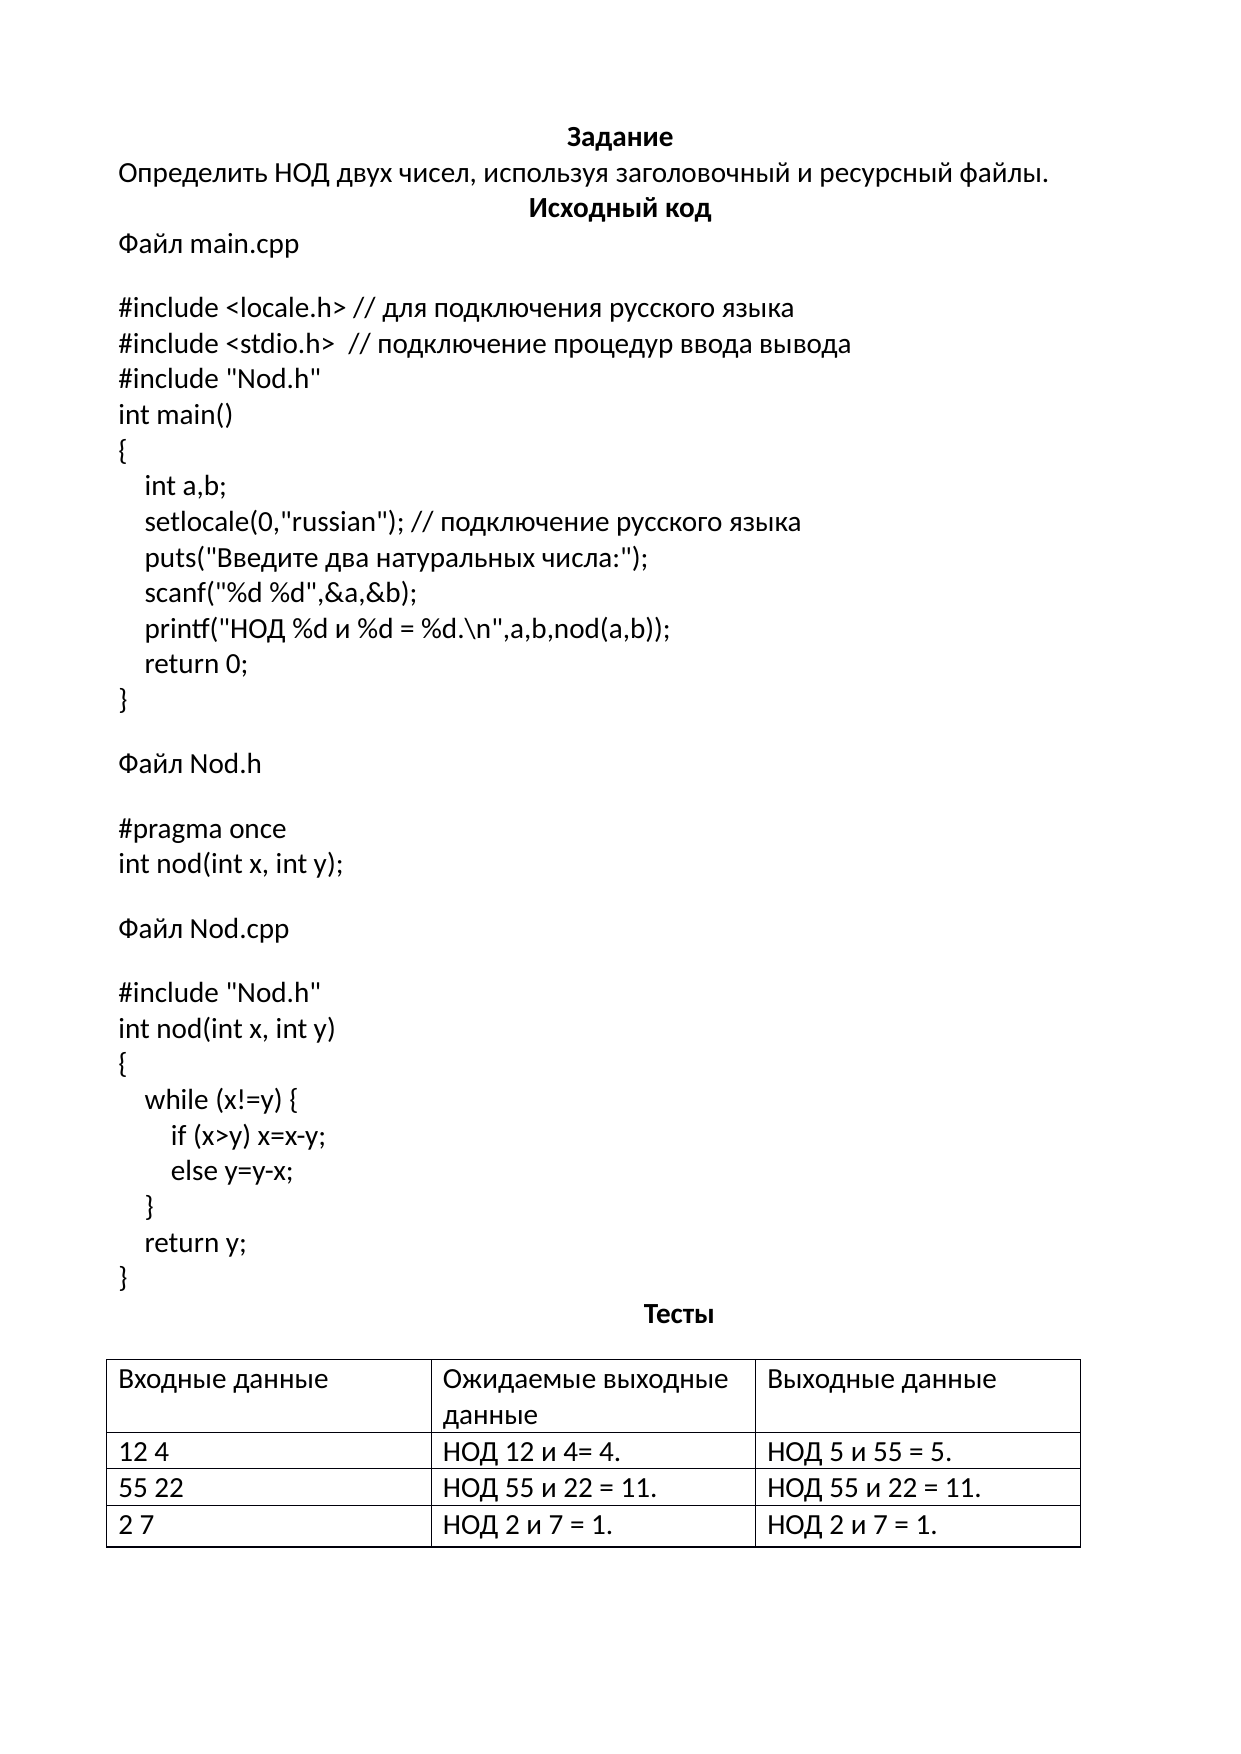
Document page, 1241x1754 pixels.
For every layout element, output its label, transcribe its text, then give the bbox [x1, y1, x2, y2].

text } [118, 681, 1122, 717]
text #pragma once [118, 810, 1122, 846]
text setlocale(0,"russian"); // подключение русского языка [118, 503, 1122, 539]
text Определить НОД двух чисел, используя заголовочный и ресурсный файлы. [118, 154, 1122, 189]
text scanf("%d %d",&a,&b); [118, 574, 1122, 610]
text Файл Nod.h [118, 746, 1122, 781]
text #include "Nod.h" [118, 361, 1122, 396]
table_cell НОД 2 и 7 = 1. [756, 1506, 1080, 1546]
text Задание [118, 118, 1122, 154]
table_header Выходные данные [756, 1360, 1080, 1432]
text } [118, 1259, 1122, 1295]
text Исходный код [118, 189, 1122, 225]
text while (x!=y) { [118, 1081, 1122, 1117]
text } [118, 1188, 1122, 1224]
table_cell 2 7 [107, 1506, 431, 1546]
text #include "Nod.h" [118, 974, 1122, 1010]
text { [118, 1046, 1122, 1081]
text printf("НОД %d и %d = %d.\n",a,b,nod(a,b)); [118, 610, 1122, 646]
table_cell НОД 55 и 22 = 11. [432, 1469, 755, 1505]
text int nod(int x, int y) [118, 1010, 1122, 1046]
text Тесты [236, 1295, 1122, 1331]
text puts("Введите два натуральных числа:"); [118, 539, 1122, 574]
table_cell НОД 5 и 55 = 5. [756, 1433, 1080, 1468]
table_cell 55 22 [107, 1469, 431, 1505]
text Файл Nod.cpp [118, 910, 1122, 946]
text #include <locale.h> // для подключения русского языка [118, 289, 1122, 325]
table_cell НОД 12 и 4= 4. [432, 1433, 755, 1468]
text else y=y-x; [118, 1152, 1122, 1188]
text int nod(int x, int y); [118, 846, 1122, 881]
text Файл main.cpp [118, 225, 1122, 261]
text int a,b; [118, 467, 1122, 503]
text return 0; [118, 646, 1122, 681]
table_cell 12 4 [107, 1433, 431, 1468]
text return y; [118, 1224, 1122, 1259]
table_cell НОД 55 и 22 = 11. [756, 1469, 1080, 1505]
text { [118, 432, 1122, 467]
text #include <stdio.h> // подключение процедур ввода вывода [118, 325, 1122, 361]
table_header Ожидаемые выходные данные [432, 1360, 755, 1432]
text int main() [118, 396, 1122, 432]
table_header Входные данные [107, 1360, 431, 1432]
text if (x>y) x=x-y; [118, 1117, 1122, 1152]
table_cell НОД 2 и 7 = 1. [432, 1506, 755, 1546]
